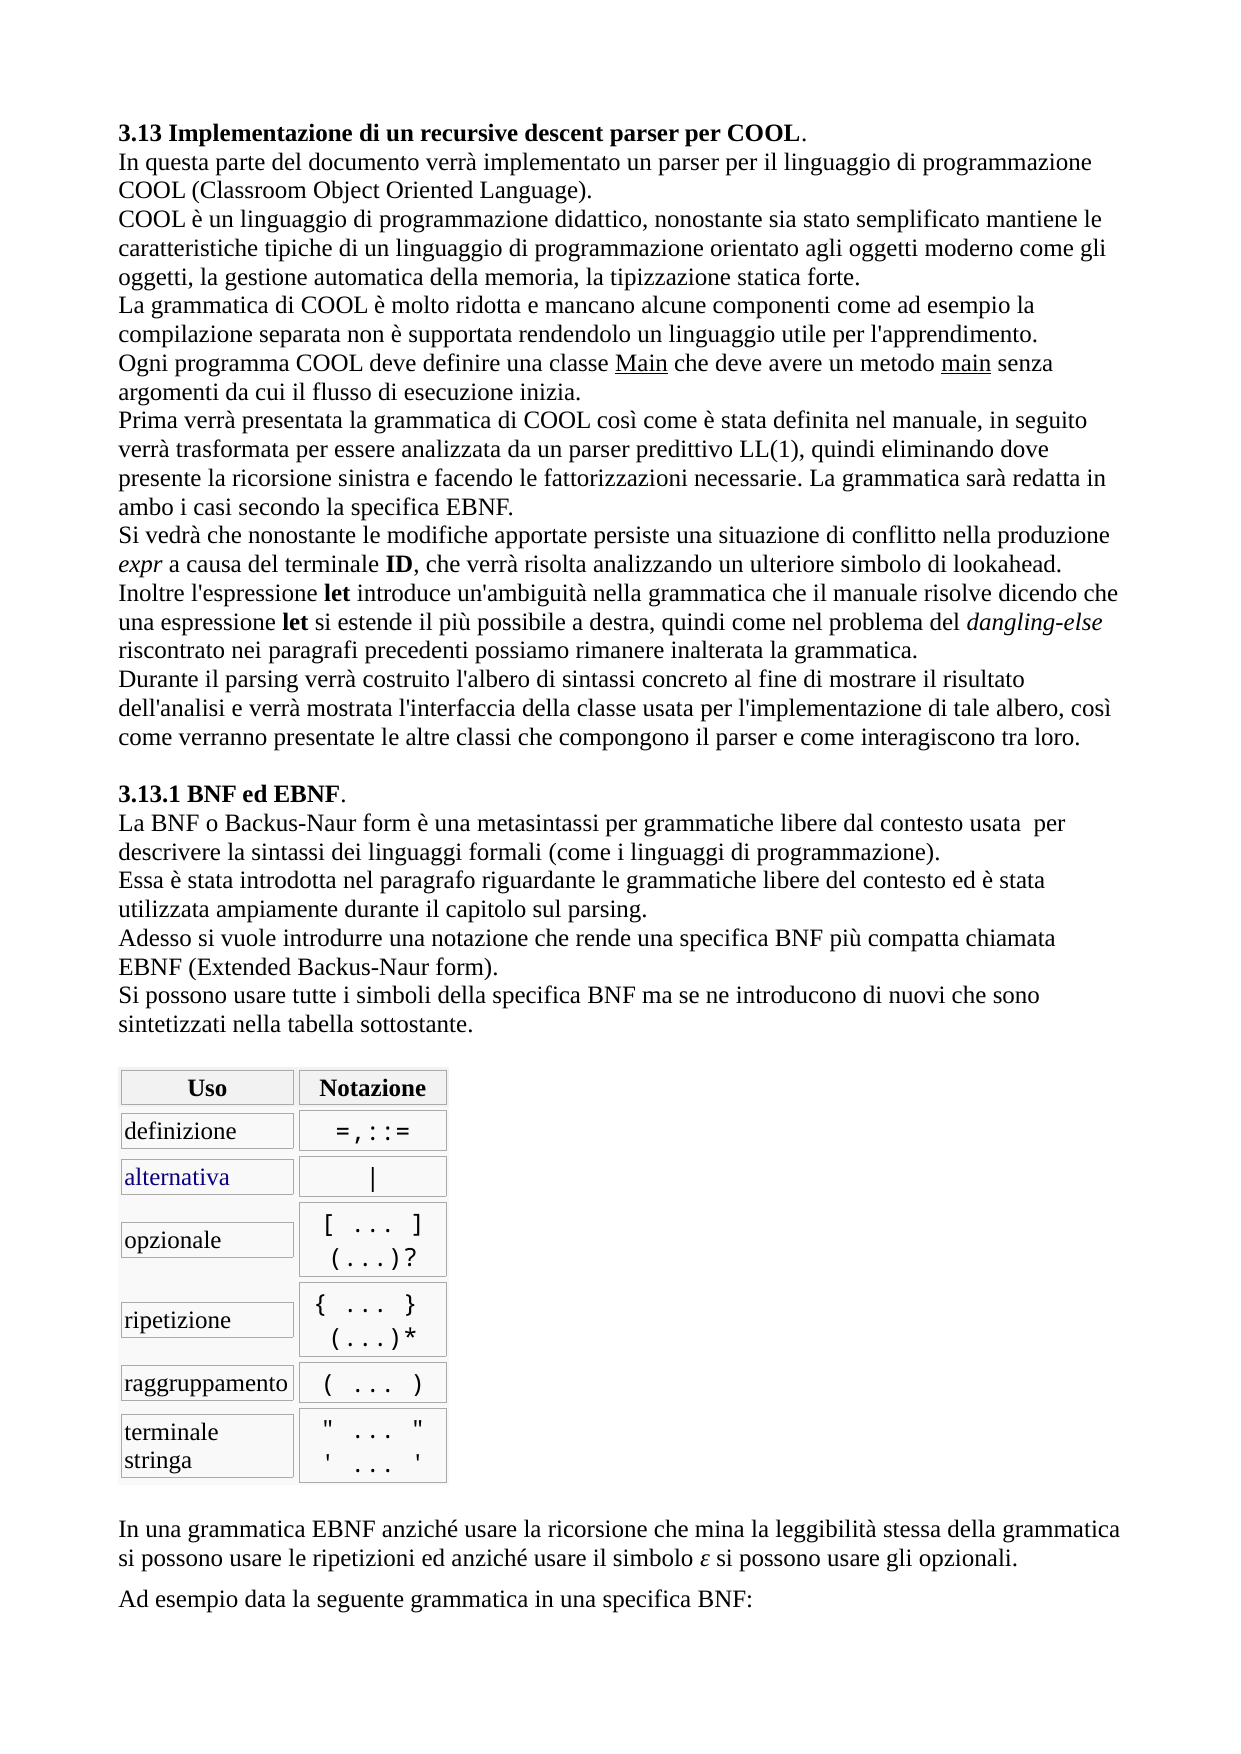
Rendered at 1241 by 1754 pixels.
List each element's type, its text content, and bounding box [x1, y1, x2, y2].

text Prima verrà presentata la grammatica di COOL così come è stata definita nel manuale, in seguito verrà trasformata per essere analizzata da un parser predittivo LL(1), quindi eliminando dove presente la ricorsione sinistra e facendo le fattorizzazioni necessarie. La grammatica sarà redatta in ambo i casi secondo la specifica EBNF. [118, 406, 1122, 521]
text Essa è stata introdotta nel paragrafo riguardante le grammatiche libere del contesto ed è stata utilizzata ampiamente durante il capitolo sul parsing. [118, 866, 1122, 923]
text 3.13.1 BNF ed EBNF. [118, 779, 1122, 808]
table_header Uso [118, 1067, 296, 1107]
text La grammatica di COOL è molto ridotta e mancano alcune componenti come ad esempio la compilazione separata non è supportata rendendolo un linguaggio utile per l'apprendimento. [118, 291, 1122, 348]
table_cell [ ... ] (...)? [296, 1199, 449, 1279]
text Adesso si vuole introdurre una notazione che rende una specifica BNF più compatta chiamata EBNF (Extended Backus-Naur form). [118, 923, 1122, 981]
table_cell { ... } (...)* [296, 1279, 449, 1359]
table_cell ( ... ) [296, 1359, 449, 1405]
table_cell raggruppamento [118, 1359, 296, 1405]
text Si possono usare tutte i simboli della specifica BNF ma se ne introducono di nuovi che sono sintetizzati nella tabella sottostante. [118, 981, 1122, 1038]
table_cell terminale stringa [118, 1405, 296, 1485]
table_cell alternativa [118, 1154, 296, 1199]
text In questa parte del documento verrà implementato un parser per il linguaggio di programmazione COOL (Classroom Object Oriented Language). [118, 147, 1122, 204]
text 3.13 Implementazione di un recursive descent parser per COOL. [118, 118, 1122, 147]
text Si vedrà che nonostante le modifiche apportate persiste una situazione di conflitto nella produzione expr a causa del terminale ID, che verrà risolta analizzando un ulteriore simbolo di lookahead. [118, 521, 1122, 578]
table_cell opzionale [118, 1199, 296, 1279]
table_cell =,::= [296, 1108, 449, 1153]
table_header Notazione [296, 1067, 449, 1107]
table_cell | [296, 1154, 449, 1199]
text Ogni programma COOL deve definire una classe Main che deve avere un metodo main senza argomenti da cui il flusso di esecuzione inizia. [118, 348, 1122, 406]
table_cell definizione [118, 1108, 296, 1153]
text La BNF o Backus-Naur form è una metasintassi per grammatiche libere dal contesto usata per descrivere la sintassi dei linguaggi formali (come i linguaggi di programmazione). [118, 808, 1122, 866]
table_cell " ... " ' ... ' [296, 1405, 449, 1485]
text Ad esempio data la seguente grammatica in una specifica BNF: [118, 1584, 1122, 1613]
text Inoltre l'espressione let introduce un'ambiguità nella grammatica che il manuale risolve dicendo che una espressione let si estende il più possibile a destra, quindi come nel problema del dangling-else riscontrato nei paragrafi precedenti possiamo rimanere inalterata la grammatica. [118, 578, 1122, 664]
table_cell ripetizione [118, 1279, 296, 1359]
text COOL è un linguaggio di programmazione didattico, nonostante sia stato semplificato mantiene le caratteristiche tipiche di un linguaggio di programmazione orientato agli oggetti moderno come gli oggetti, la gestione automatica della memoria, la tipizzazione statica forte. [118, 204, 1122, 291]
text In una grammatica EBNF anziché usare la ricorsione che mina la leggibilità stessa della grammatica si possono usare le ripetizioni ed anziché usare il simbolo ε si possono usare gli opzionali. [118, 1485, 1122, 1572]
text Durante il parsing verrà costruito l'albero di sintassi concreto al fine di mostrare il risultato dell'analisi e verrà mostrata l'interfaccia della classe usata per l'implementazione di tale albero, così come verranno presentate le altre classi che compongono il parser e come interagiscono tra loro. [118, 664, 1122, 751]
